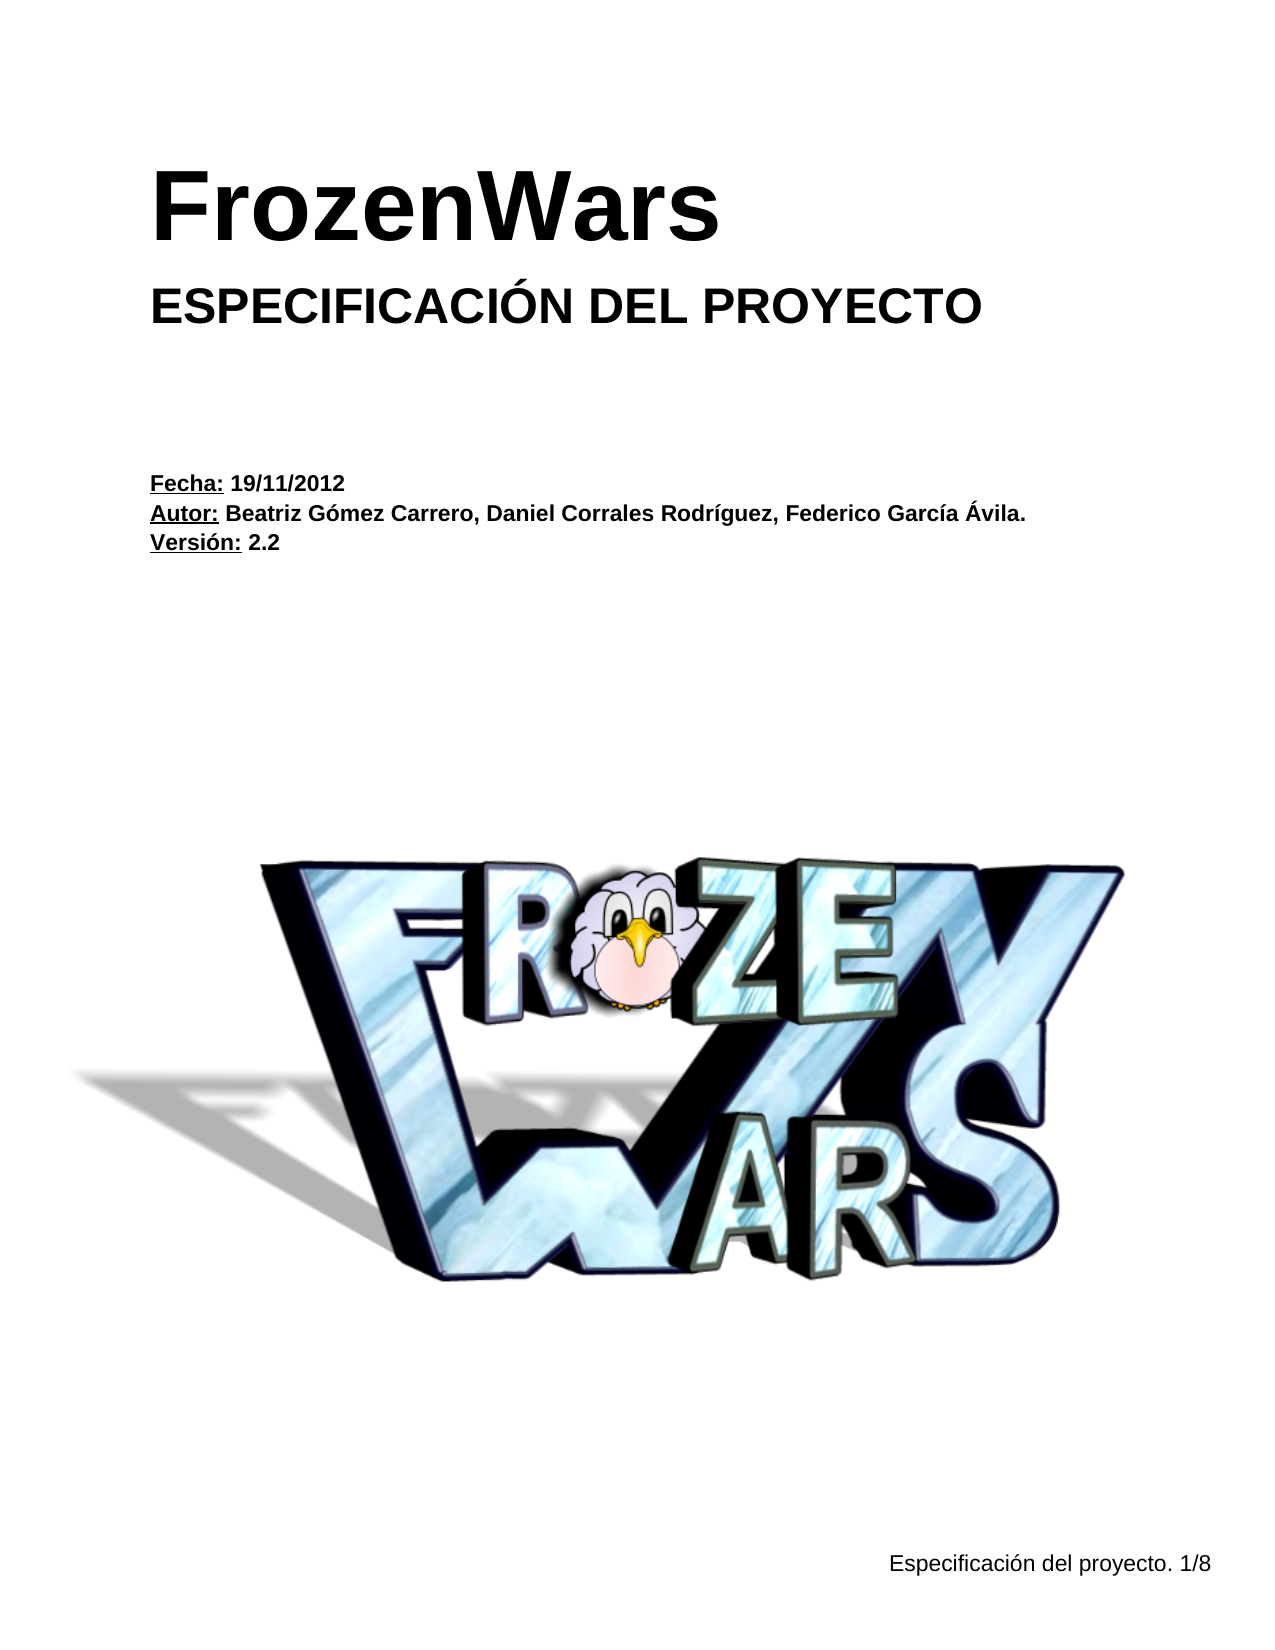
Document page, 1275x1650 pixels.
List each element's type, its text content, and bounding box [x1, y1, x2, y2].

text Fecha: 19/11/2012 [150, 471, 1125, 497]
text Autor: Beatriz Gómez Carrero, Daniel Corrales Rodríguez, Federico García Ávila. [150, 500, 1108, 526]
text ESPECIFICACIÓN DEL PROYECTO [150, 278, 1125, 334]
text FrozenWars [150, 150, 1125, 262]
picture [56, 852, 1125, 1283]
text Versión: 2.2 [150, 530, 1125, 555]
